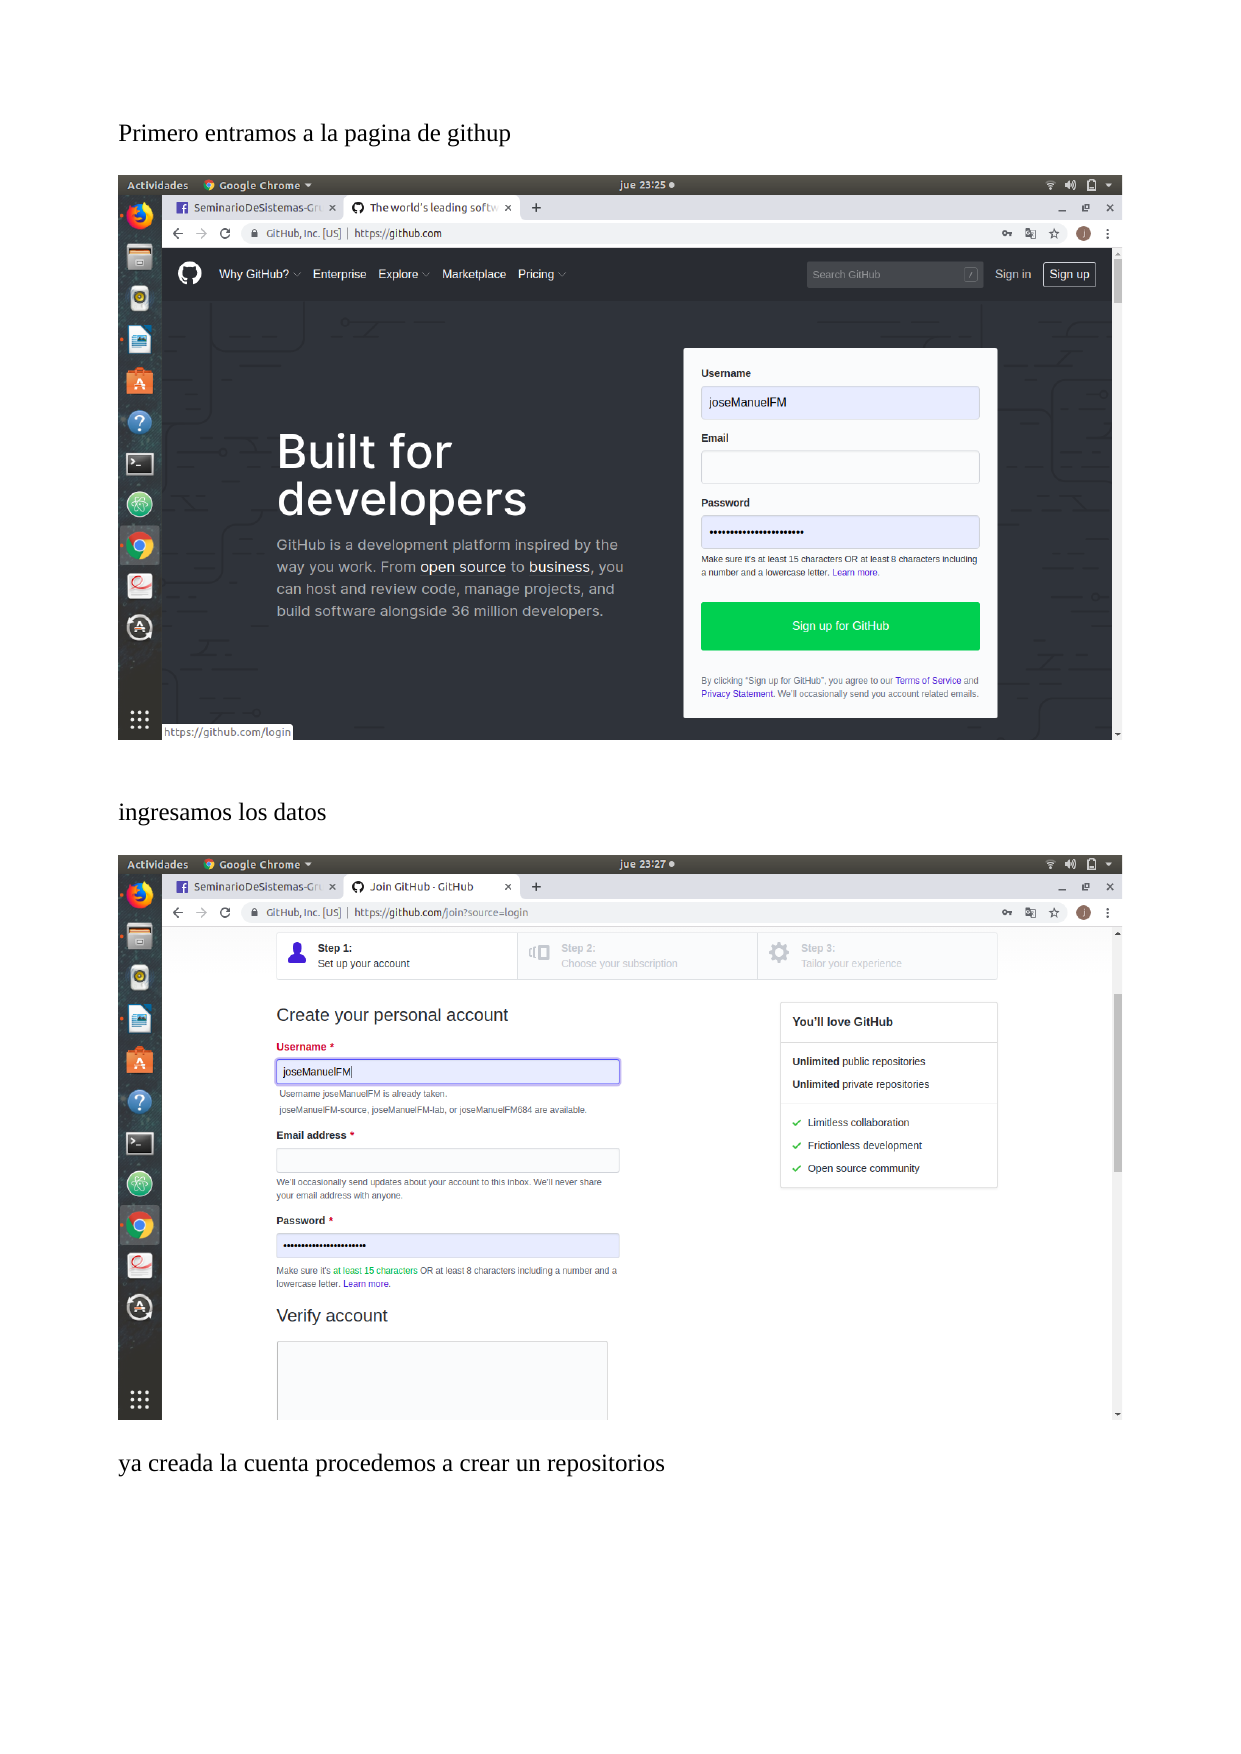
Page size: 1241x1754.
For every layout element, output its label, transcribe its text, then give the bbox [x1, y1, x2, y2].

text Primero entramos a la pagina de githup [118, 118, 1122, 147]
text ingresamos los datos [118, 797, 1122, 826]
text ya creada la cuenta procedemos a crear un repositorios [118, 1448, 1122, 1477]
picture [118, 175, 1123, 740]
picture [118, 855, 1123, 1420]
